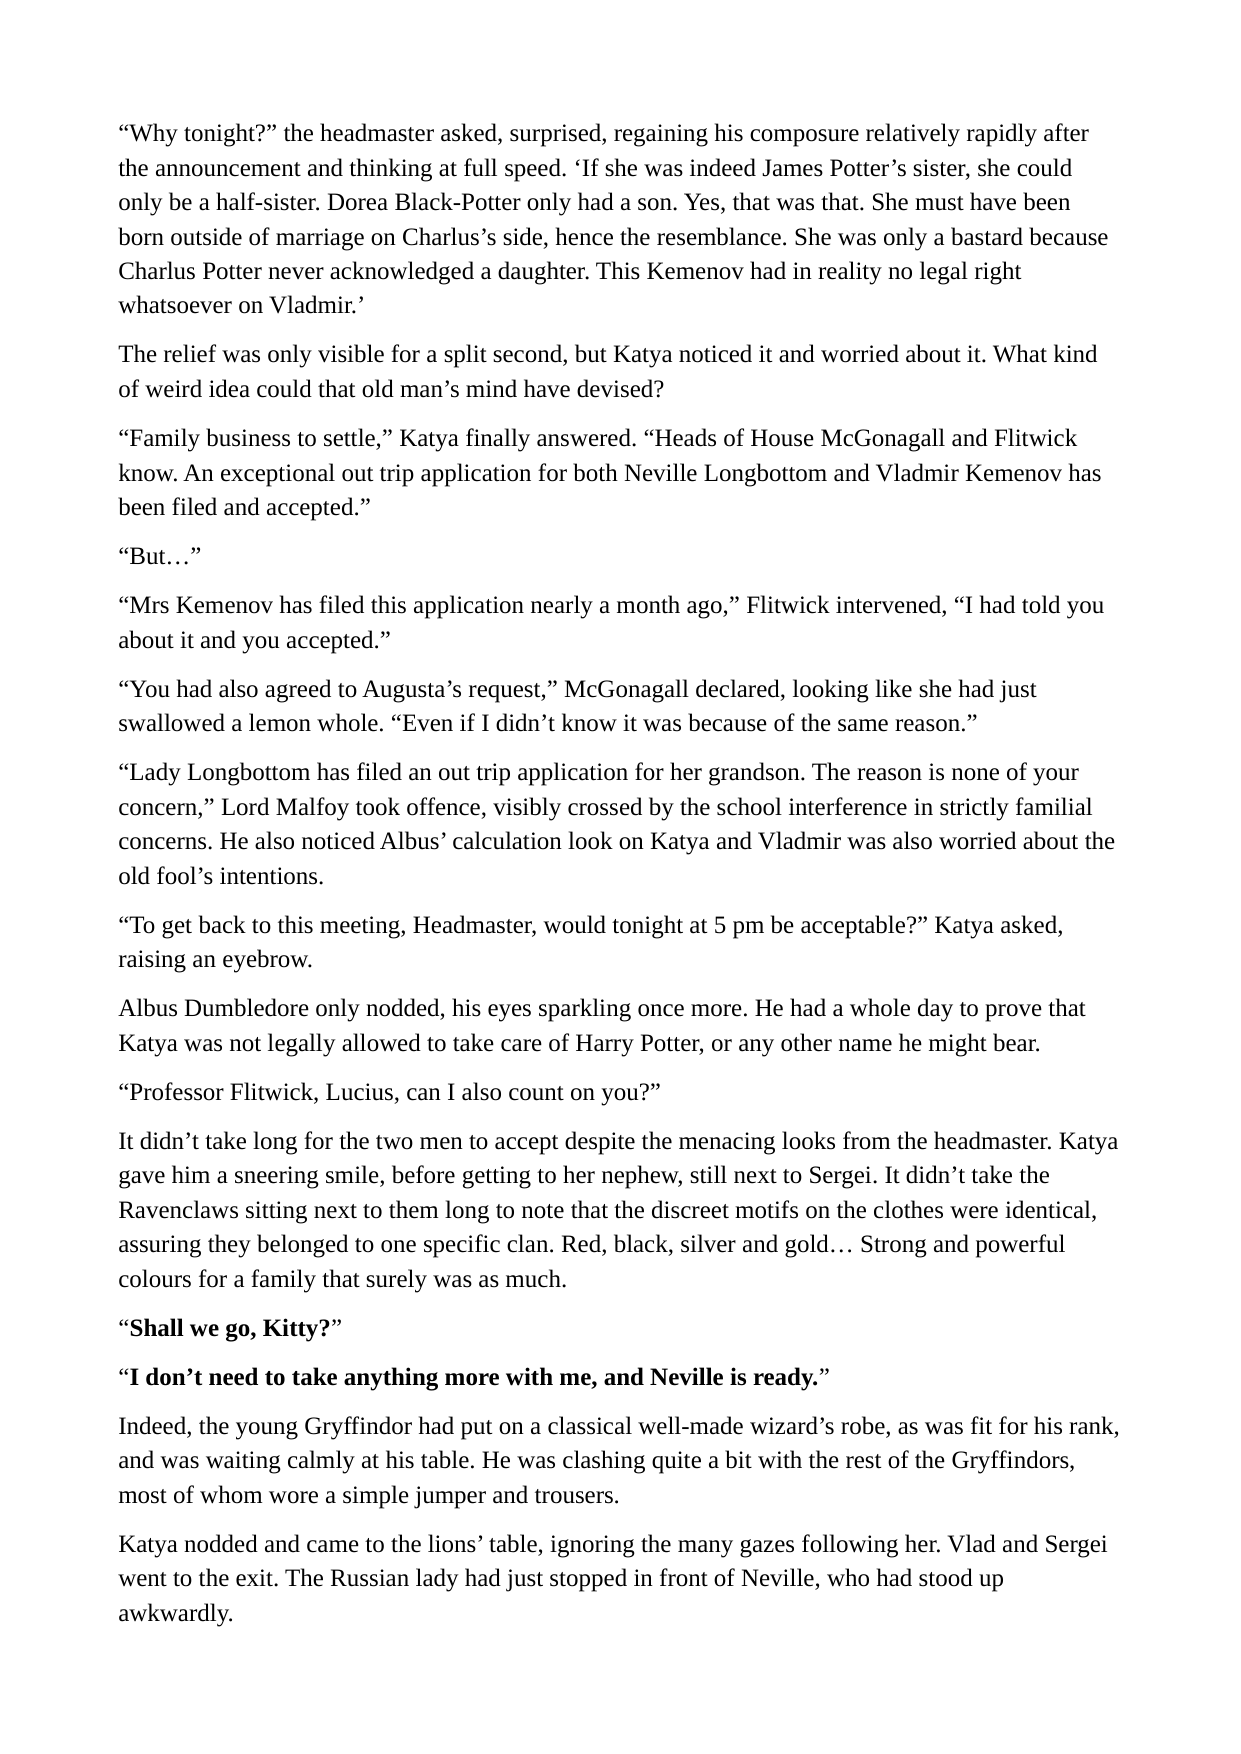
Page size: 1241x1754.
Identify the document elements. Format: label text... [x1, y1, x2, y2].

text “You had also agreed to Augusta’s request,” McGonagall declared, looking like she had just swallowed a lemon whole. “Even if I didn’t know it was because of the same reason.” [118, 674, 1122, 737]
text Katya nodded and came to the lions’ table, ignoring the many gazes following her. Vlad and Sergei went to the exit. The Russian lady had just stopped in front of Neville, who had stood up awkwardly. [118, 1529, 1122, 1627]
text “Shall we go, Kitty?” [118, 1313, 1122, 1342]
text “Professor Flitwick, Lucius, can I also count on you?” [118, 1077, 1122, 1106]
text “Mrs Kemenov has filed this application nearly a month ago,” Flitwick intervened, “I had told you about it and you accepted.” [118, 590, 1122, 653]
text “But…” [118, 541, 1122, 570]
text “I don’t need to take anything more with me, and Neville is ready.” [118, 1362, 1122, 1391]
text The relief was only visible for a split second, but Katya noticed it and worried about it. What kind of weird idea could that old man’s mind have devised? [118, 339, 1122, 403]
text It didn’t take long for the two men to accept despite the menacing looks from the headmaster. Katya gave him a sneering smile, before getting to her nephew, still next to Sergei. It didn’t take the Ravenclaws sitting next to them long to note that the discreet motifs on the clothes were identical, assuring they belonged to one specific clan. Red, black, silver and gold… Strong and powerful colours for a family that surely was as much. [118, 1126, 1122, 1293]
text Indeed, the young Gryffindor had put on a classical well-made wizard’s robe, as was fit for his rank, and was waiting calmly at his table. He was clashing quite a bit with the rest of the Gryffindors, most of whom wore a simple jumper and trousers. [118, 1411, 1122, 1509]
text “Family business to settle,” Katya finally answered. “Heads of House McGonagall and Flitwick know. An exceptional out trip application for both Neville Longbottom and Vladmir Kemenov has been filed and accepted.” [118, 423, 1122, 521]
text “Why tonight?” the headmaster asked, surprised, regaining his composure relatively rapidly after the announcement and thinking at full speed. ‘If she was indeed James Potter’s sister, she could only be a half-sister. Dorea Black-Potter only had a son. Yes, that was that. She must have been born outside of marriage on Charlus’s side, hence the resemblance. She was only a bastard because Charlus Potter never acknowledged a daughter. This Kemenov had in reality no legal right whatsoever on Vladmir.’ [118, 118, 1122, 319]
text Albus Dumbledore only nodded, his eyes sparkling once more. He had a whole day to prove that Katya was not legally allowed to take care of Harry Potter, or any other name he might bear. [118, 993, 1122, 1057]
text “Lady Longbottom has filed an out trip application for her grandson. The reason is none of your concern,” Lord Malfoy took offence, visibly crossed by the school interference in strictly familial concerns. He also noticed Albus’ calculation look on Katya and Vladmir was also worried about the old fool’s intentions. [118, 757, 1122, 889]
text “To get back to this meeting, Headmaster, would tonight at 5 pm be acceptable?” Katya asked, raising an eyebrow. [118, 910, 1122, 973]
